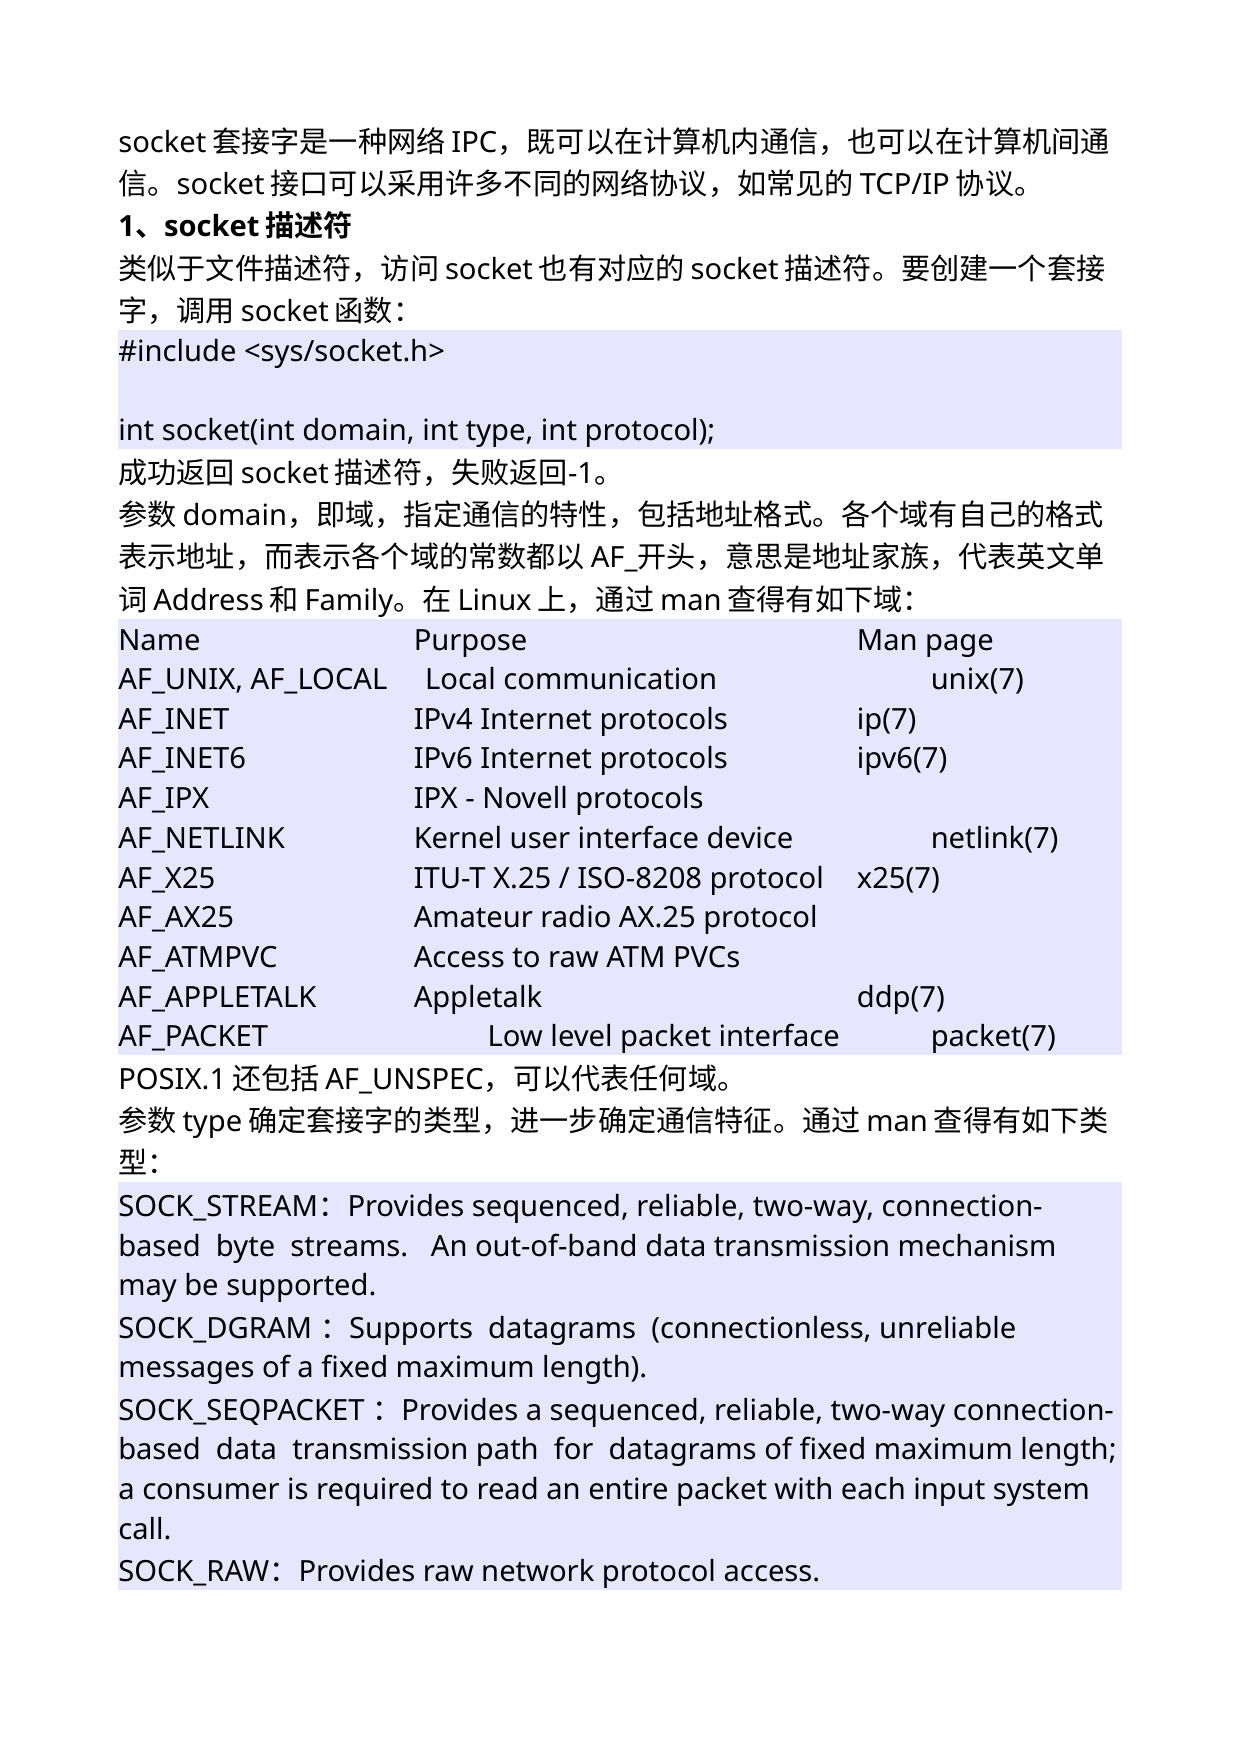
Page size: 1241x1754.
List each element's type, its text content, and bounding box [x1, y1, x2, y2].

text 参数type确定套接字的类型，进一步确定通信特征。通过man查得有如下类型： [118, 1098, 1122, 1182]
text POSIX.1还包括AF_UNSPEC，可以代表任何域。 [118, 1055, 1122, 1098]
text 成功返回socket描述符，失败返回-1。 [118, 449, 1122, 492]
text AF_AX25 Amateur radio AX.25 protocol [118, 897, 1122, 936]
text 类似于文件描述符，访问socket也有对应的socket描述符。要创建一个套接字，调用socket函数： [118, 245, 1122, 330]
text AF_IPX IPX - Novell protocols [118, 777, 1122, 817]
text #include <sys/socket.h> [118, 330, 1122, 370]
text SOCK_SEQPACKET ：Provides a sequenced, reliable, two-way connection-based data transmission path for datagrams of fixed maximum length; a consumer is required to read an entire packet with each input system call. [118, 1386, 1122, 1548]
text AF_UNIX, AF_LOCAL Local communication unix(7) [118, 658, 1122, 698]
text SOCK_STREAM：Provides sequenced, reliable, two-way, connection-based byte streams. An out-of-band data transmission mechanism may be supported. [118, 1182, 1122, 1304]
text AF_NETLINK Kernel user interface device netlink(7) [118, 817, 1122, 857]
text SOCK_RAW：Provides raw network protocol access. [118, 1548, 1122, 1590]
text 参数domain，即域，指定通信的特性，包括地址格式。各个域有自己的格式表示地址，而表示各个域的常数都以AF_开头，意思是地址家族，代表英文单词Address和Family。在Linux上，通过man查得有如下域： [118, 492, 1122, 619]
text Name Purpose Man page [118, 619, 1122, 658]
text AF_ATMPVC Access to raw ATM PVCs [118, 936, 1122, 976]
text AF_APPLETALK Appletalk ddp(7) [118, 976, 1122, 1016]
text AF_PACKET Low level packet interface packet(7) [118, 1016, 1122, 1055]
text AF_X25 ITU-T X.25 / ISO-8208 protocol x25(7) [118, 857, 1122, 897]
text 1、socket描述符 [118, 203, 1122, 245]
text AF_INET6 IPv6 Internet protocols ipv6(7) [118, 738, 1122, 777]
text AF_INET IPv4 Internet protocols ip(7) [118, 698, 1122, 738]
text int socket(int domain, int type, int protocol); [118, 409, 1122, 449]
text SOCK_DGRAM ：Supports datagrams (connectionless, unreliable messages of a fixed maximum length). [118, 1304, 1122, 1386]
text socket套接字是一种网络IPC，既可以在计算机内通信，也可以在计算机间通信。socket接口可以采用许多不同的网络协议，如常见的TCP/IP协议。 [118, 118, 1122, 203]
